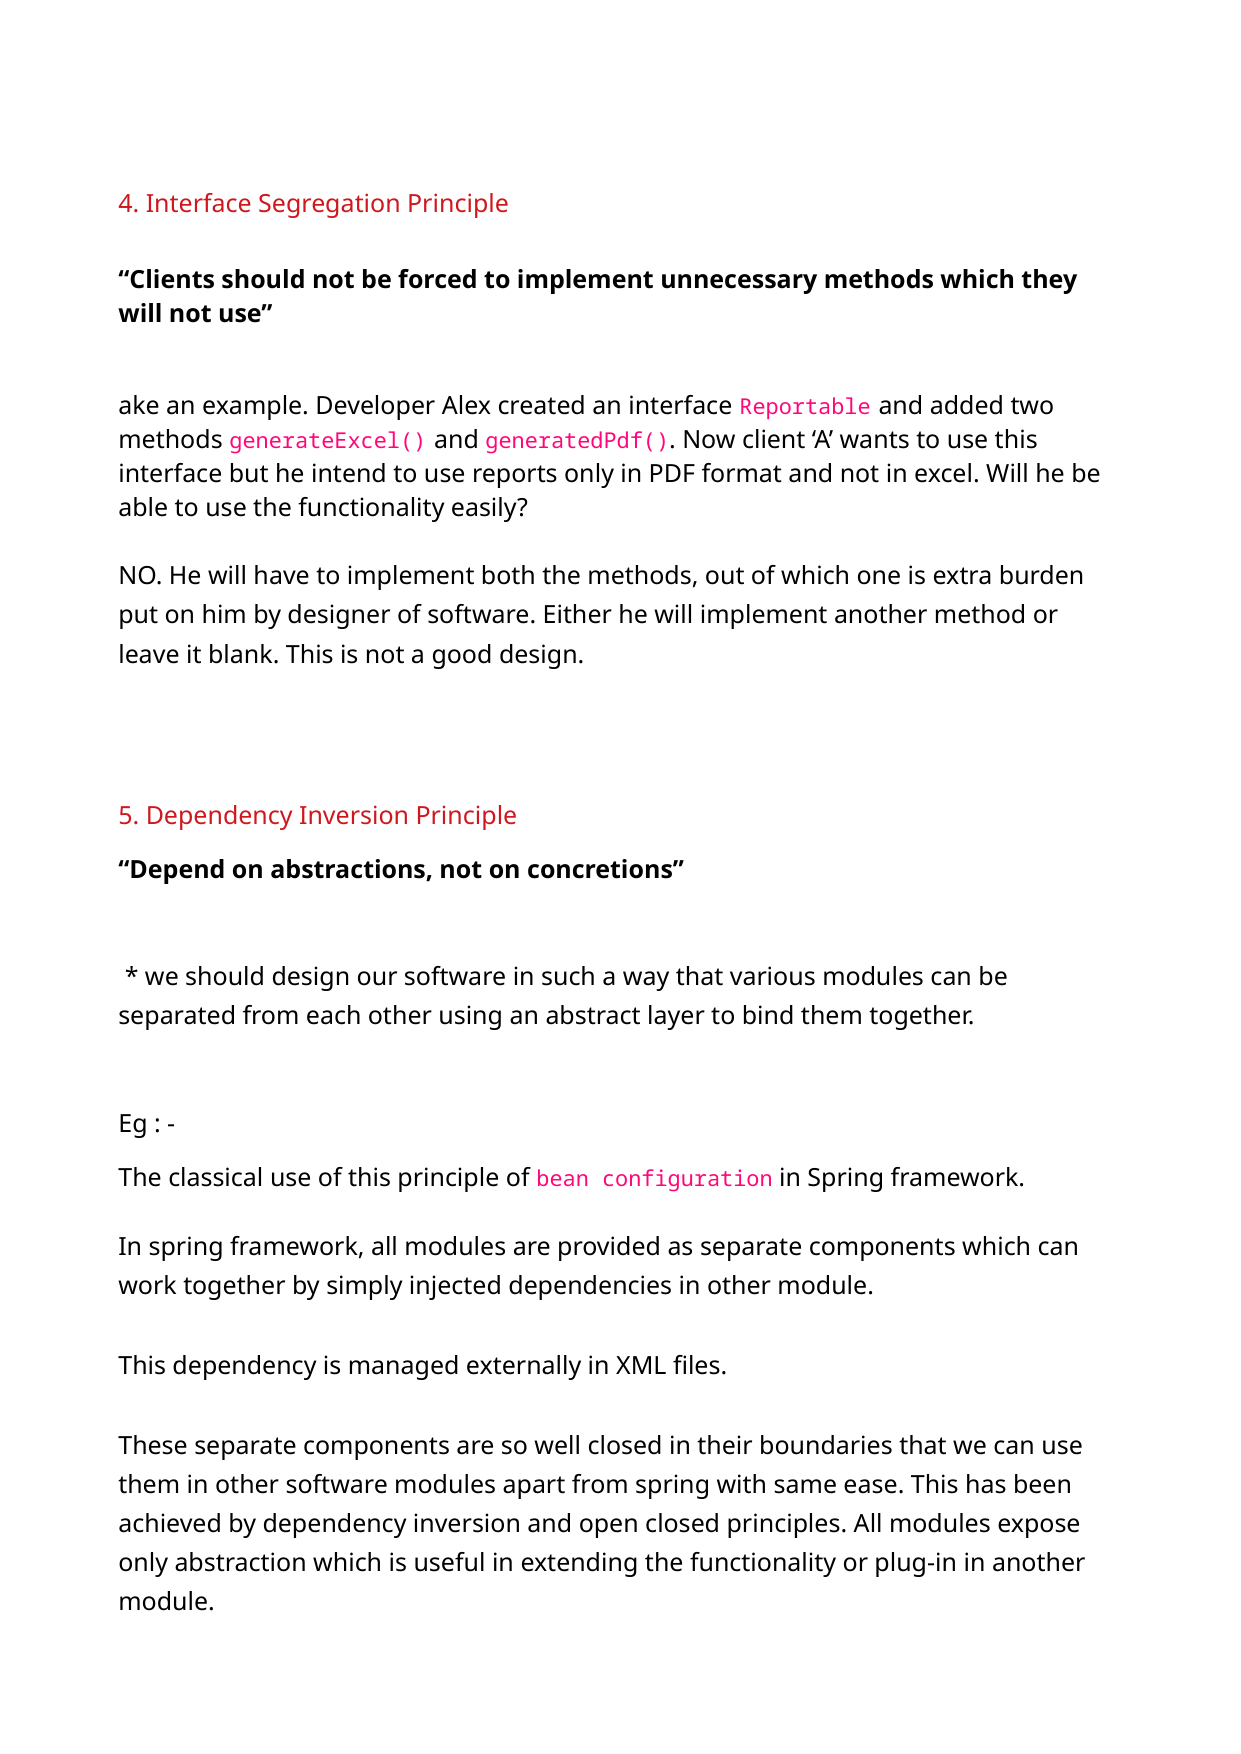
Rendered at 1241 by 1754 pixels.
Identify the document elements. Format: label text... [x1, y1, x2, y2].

text Eg : - [118, 1106, 1122, 1139]
text In spring framework, all modules are provided as separate components which can work together by simply injected dependencies in other module. [118, 1229, 1122, 1302]
text NO. He will have to implement both the methods, out of which one is extra burden put on him by designer of software. Either he will implement another method or leave it blank. This is not a good design. [118, 558, 1122, 670]
text This dependency is managed externally in XML files. [118, 1348, 1122, 1382]
text * we should design our software in such a way that various modules can be separated from each other using an abstract layer to bind them together. [118, 959, 1122, 1032]
text The classical use of this principle of bean configuration in Spring framework. [118, 1159, 1122, 1193]
text “Clients should not be forced to implement unnecessary methods which they will not use” [118, 261, 1122, 329]
subtitle 4. Interface Segregation Principle [118, 186, 1122, 219]
text “Depend on abstractions, not on concretions” [118, 851, 1122, 885]
text ake an example. Developer Alex created an interface Reportable and added two methods generateExcel() and generatedPdf(). Now client ‘A’ wants to use this interface but he intend to use reports only in PDF format and not in excel. Will he be able to use the functionality easily? [118, 388, 1122, 524]
text These separate components are so well closed in their boundaries that we can use them in other software modules apart from spring with same ease. This has been achieved by dependency inversion and open closed principles. All modules expose only abstraction which is useful in extending the functionality or plug-in in another module. [118, 1427, 1122, 1618]
text 5. Dependency Inversion Principle [118, 798, 1122, 832]
